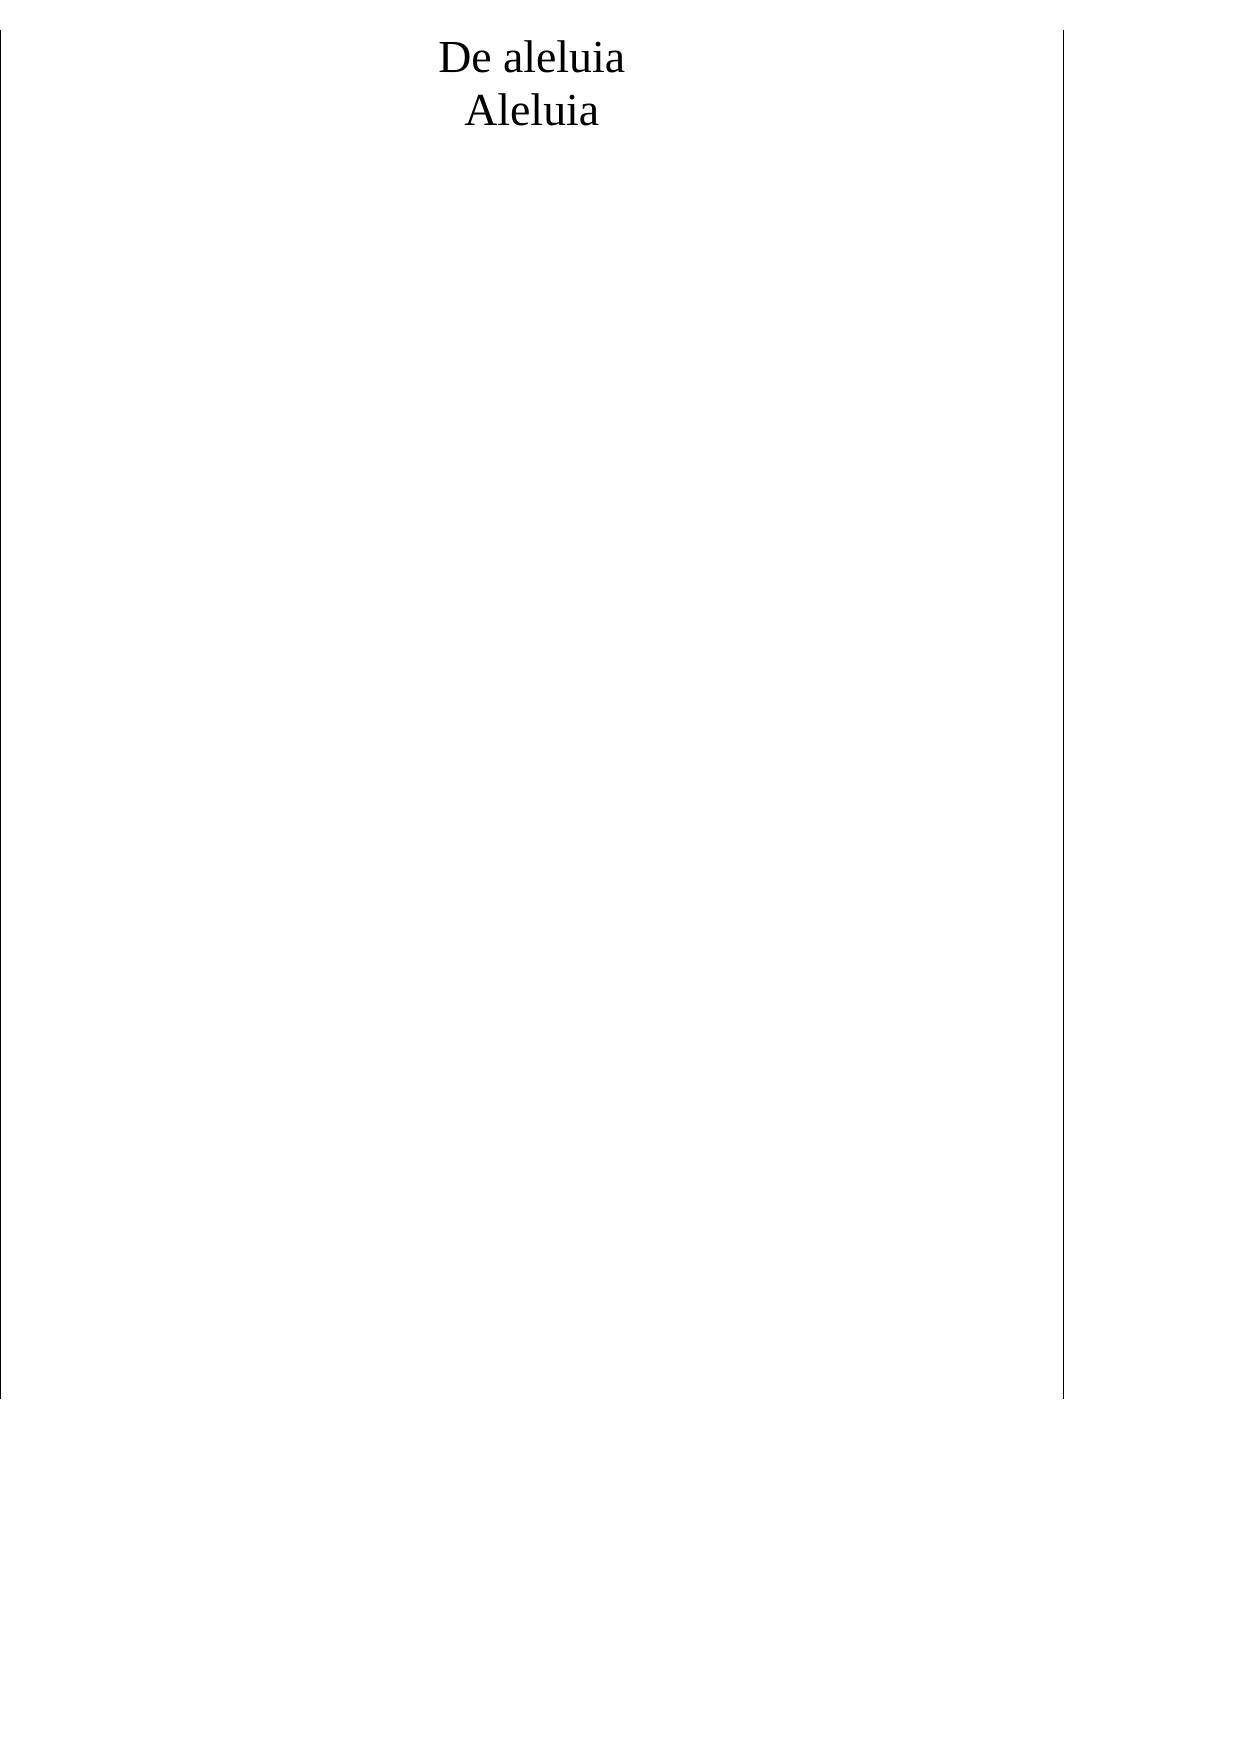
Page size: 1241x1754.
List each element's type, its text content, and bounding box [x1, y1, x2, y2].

text De aleluia [29, 29, 1033, 82]
text Aleluia [29, 82, 1033, 135]
